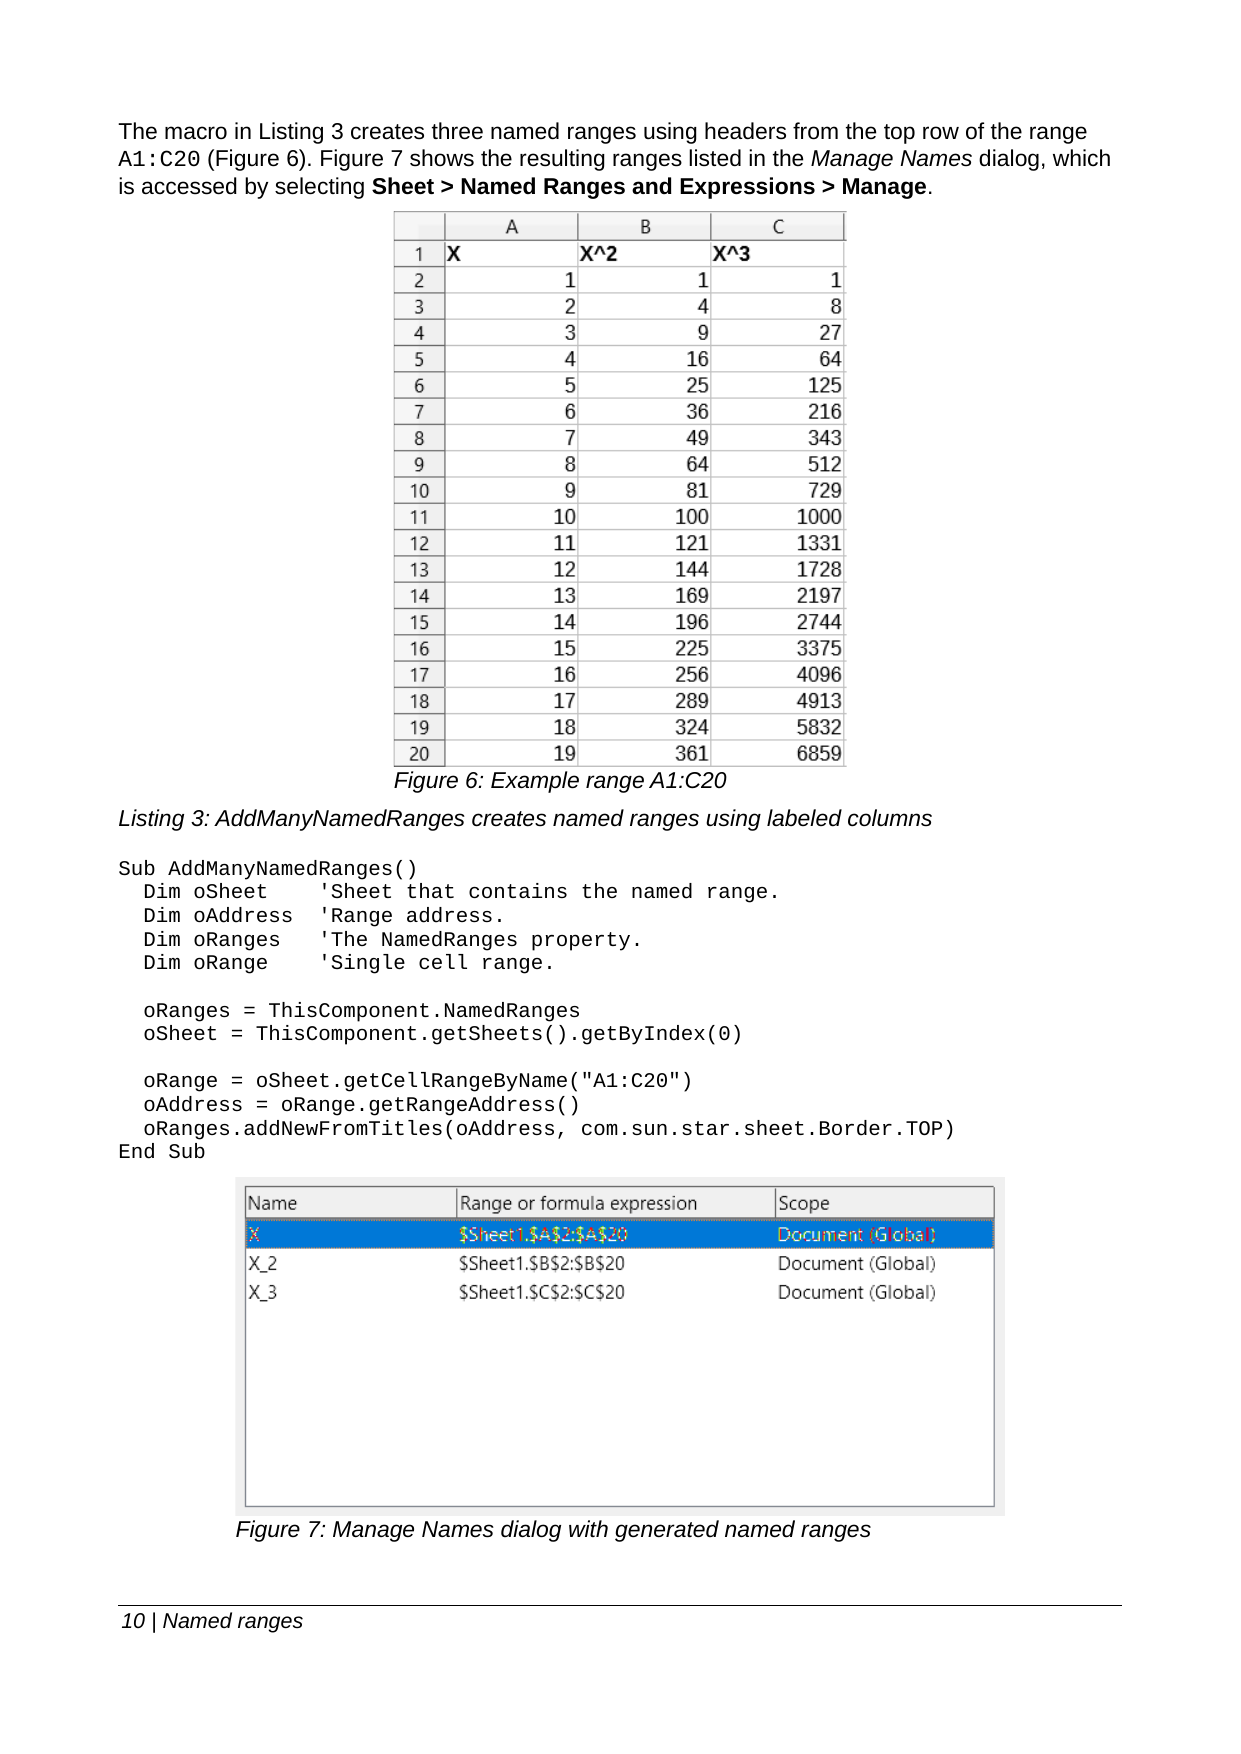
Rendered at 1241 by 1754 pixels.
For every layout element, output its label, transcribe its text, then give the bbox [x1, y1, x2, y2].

text Sub AddManyNamedRanges() [118, 858, 1122, 881]
text Dim oRanges 'The NamedRanges property. [118, 929, 1122, 952]
text oRange = oSheet.getCellRangeByName("A1:C20") [118, 1071, 1122, 1094]
picture [235, 1177, 1005, 1516]
text Listing 3: AddManyNamedRanges creates named ranges using labeled columns [118, 805, 1122, 831]
text Dim oAddress 'Range address. [118, 905, 1122, 929]
text oAddress = oRange.getRangeAddress() [118, 1094, 1122, 1118]
text End Sub [118, 1141, 1122, 1165]
text Dim oSheet 'Sheet that contains the named range. [118, 881, 1122, 905]
text oRanges.addNewFromTitles(oAddress, com.sun.star.sheet.Border.TOP) [118, 1118, 1122, 1141]
text The macro in Listing 3 creates three named ranges using headers from the top row of the range A1:C20 (Figure 6). Figure 7 shows the resulting ranges listed in the Manage Names dialog, which is accessed by selecting Sheet > Named Ranges and Expressions > Manage. [118, 118, 1122, 199]
text Figure 6: Example range A1:C20 [394, 767, 847, 793]
text Dim oRange 'Single cell range. [118, 952, 1122, 976]
text Figure 7: Manage Names dialog with generated named ranges [235, 1516, 1005, 1542]
text oRanges = ThisComponent.NamedRanges [118, 999, 1122, 1023]
text oSheet = ThisComponent.getSheets().getByIndex(0) [118, 1023, 1122, 1047]
picture [393, 211, 847, 767]
